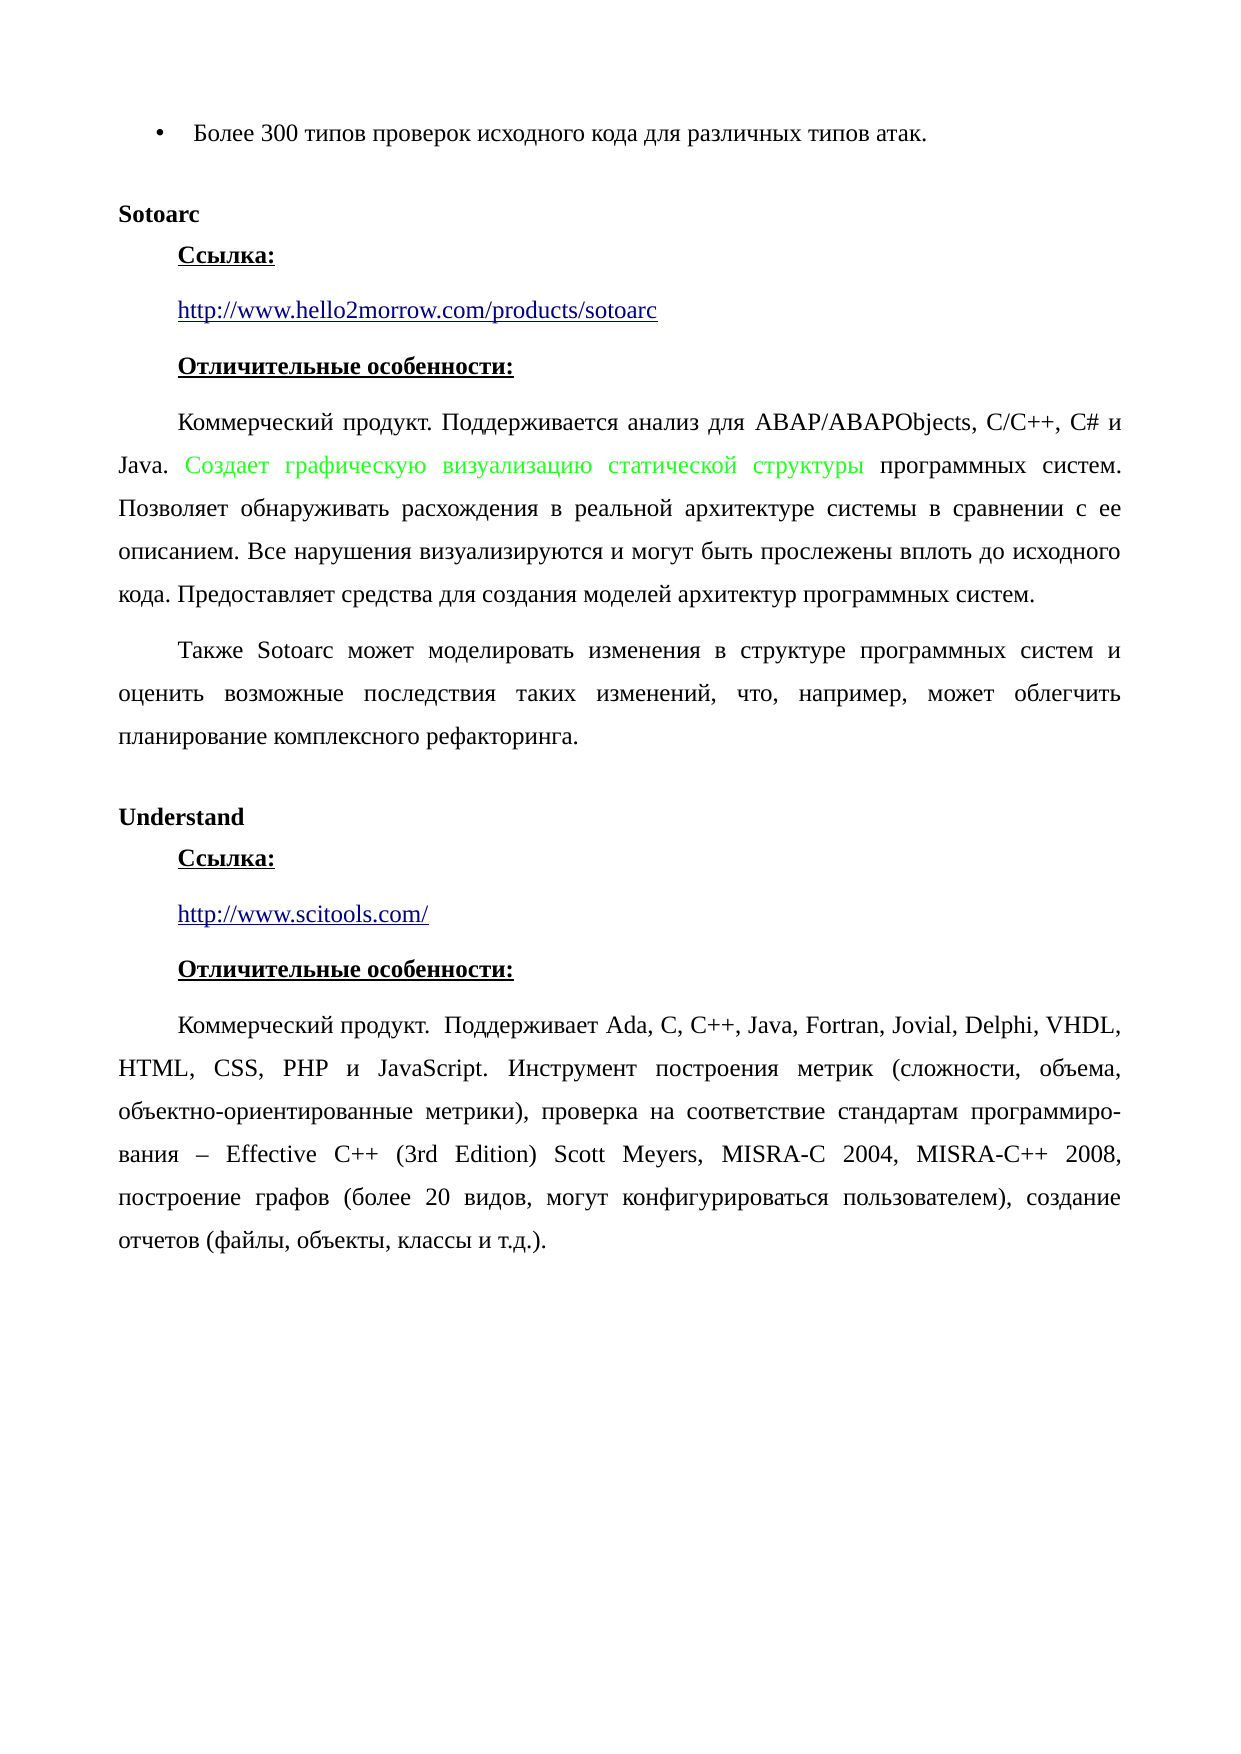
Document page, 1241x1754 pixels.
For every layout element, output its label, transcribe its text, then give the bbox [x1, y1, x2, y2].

text Ссылка: [118, 843, 1122, 872]
text http://www.scitools.com/ [118, 899, 1122, 927]
text Ссылка: [118, 240, 1122, 269]
text Отличительные особенности: [118, 954, 1122, 983]
text Отличительные особенности: [118, 351, 1122, 380]
text Коммерческий продукт. Поддерживает Ada, C, C++, Java, Fortran, Jovial, Delphi, VHDL, HTML, CSS, PHP и JavaScript. Инструмент построения метрик (сложности, объема, объектно-ориентированные метрики), проверка на соответствие стандартам программиро-вания – Effective C++ (3rd Edition) Scott Meyers, MISRA-C 2004, MISRA-C++ 2008, построение графов (более 20 видов, могут конфигурироваться пользователем), создание отчетов (файлы, объекты, классы и т.д.). [118, 1010, 1122, 1254]
text Коммерческий продукт. Поддерживается анализ для ABAP/ABAPObjects, C/C++, C# и Java. Создает графическую визуализацию статической структуры программных систем. Позволяет обнаруживать расхождения в реальной архитектуре системы в сравнении с ее описанием. Все нарушения визуализируются и могут быть прослежены вплоть до исходного кода. Предоставляет средства для создания моделей архитектур программных систем. [118, 407, 1122, 608]
text http://www.hello2morrow.com/products/sotoarc [118, 296, 1122, 324]
subtitle Understand [118, 802, 1122, 831]
text Также Sotoarc может моделировать изменения в структуре программных систем и оценить возможные последствия таких изменений, что, например, может облегчить планирование комплексного рефакторинга. [118, 635, 1122, 750]
subtitle Sotoarc [118, 199, 1122, 227]
list Более 300 типов проверок исходного кода для различных типов атак. [156, 118, 1122, 147]
